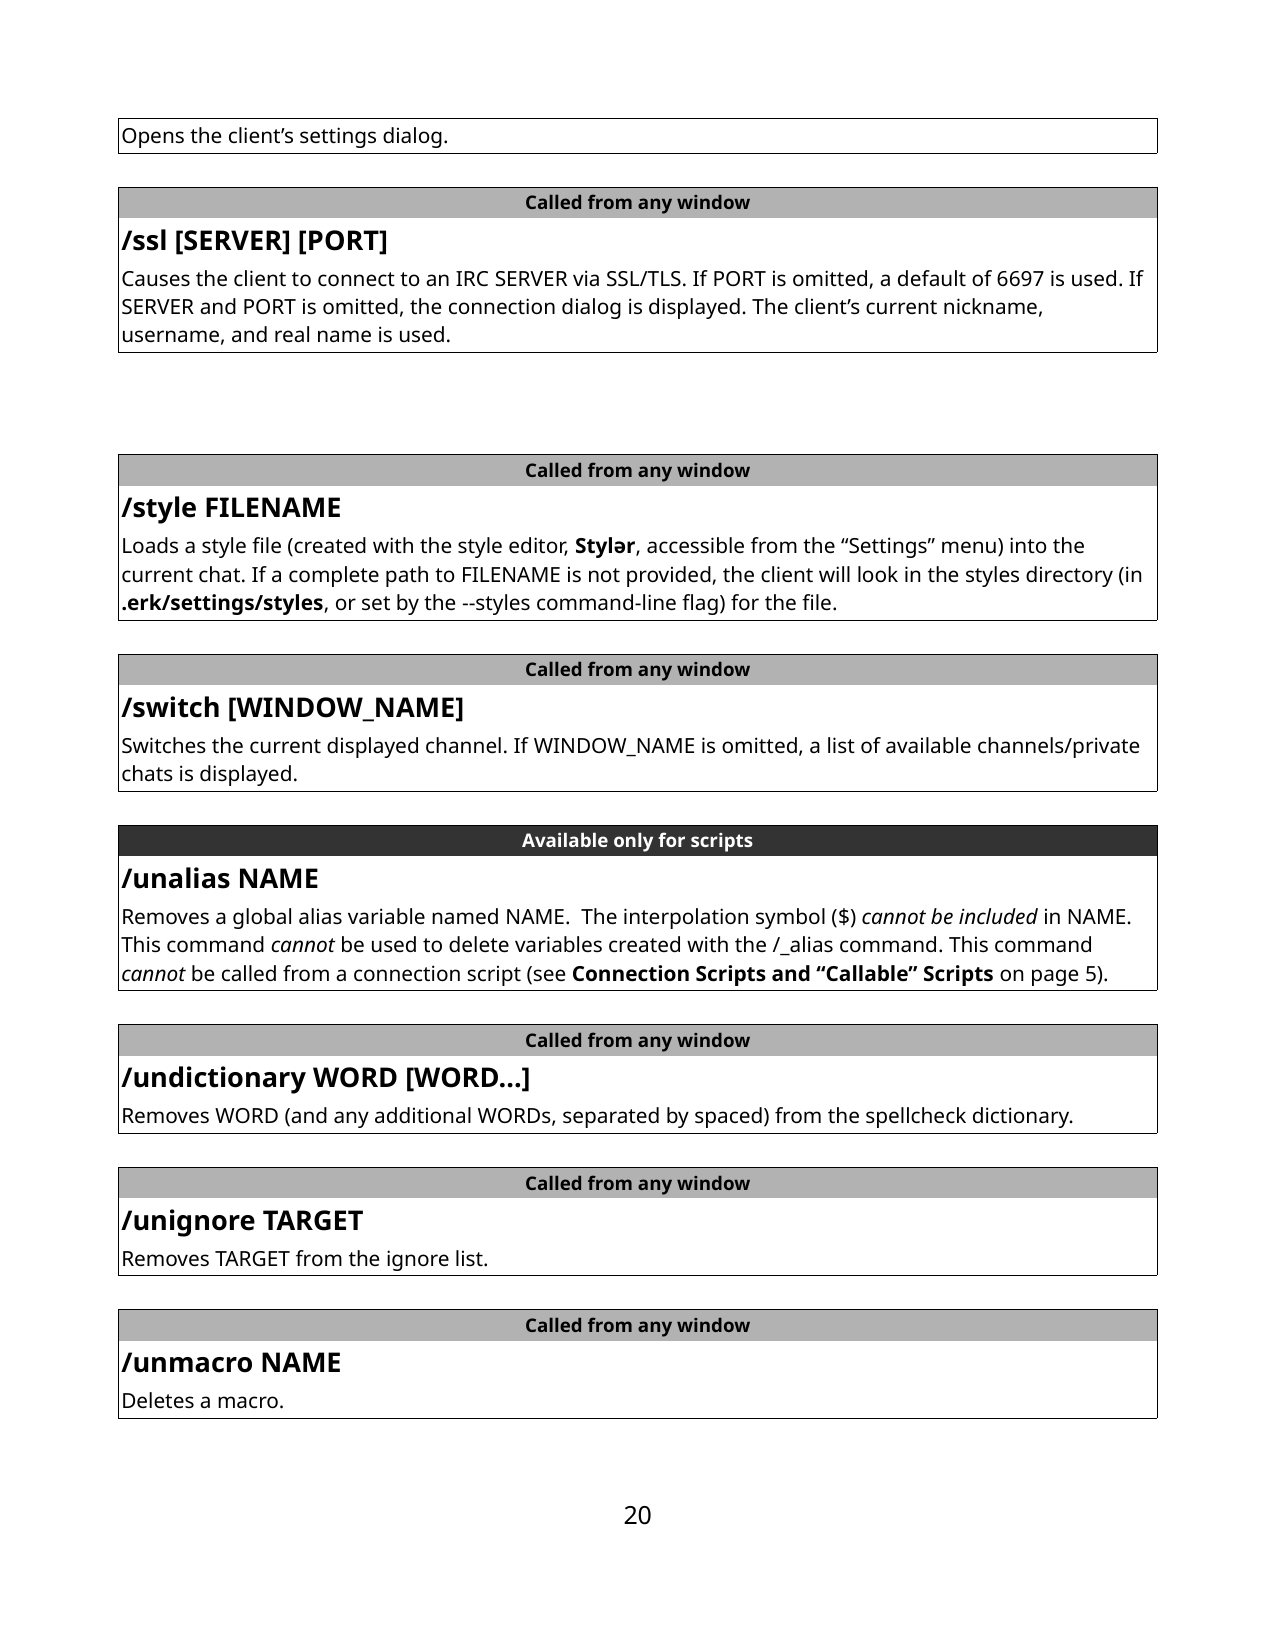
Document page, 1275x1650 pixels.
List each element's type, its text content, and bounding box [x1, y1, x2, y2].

table_cell Loads a style file (created with the style editor, Stylər, accessible from the “Settings” menu) into the current chat. If a complete path to FILENAME is not provided, the client will look in the styles directory (in .erk/settings/styles, or set by the --styles command-line flag) for the file. [119, 528, 1157, 619]
table_cell Deletes a macro. [119, 1384, 1157, 1418]
table_cell Removes TARGET from the ignore list. [119, 1241, 1157, 1275]
table_cell /undictionary WORD [WORD...] [119, 1056, 1157, 1098]
table_cell Removes a global alias variable named NAME. The interpolation symbol ($) cannot be included in NAME. This command cannot be used to delete variables created with the /_alias command. This command cannot be called from a connection script (see Connection Scripts and “Callable” Scripts on page 5). [119, 899, 1157, 990]
table_header Available only for scripts [119, 826, 1157, 856]
table_cell /unmacro NAME [119, 1341, 1157, 1383]
table_cell Causes the client to connect to an IRC SERVER via SSL/TLS. If PORT is omitted, a default of 6697 is used. If SERVER and PORT is omitted, the connection dialog is displayed. The client’s current nickname, username, and real name is used. [119, 261, 1157, 352]
table_header Called from any window [119, 1310, 1157, 1341]
table_cell Opens the client’s settings dialog. [119, 119, 1157, 152]
table_cell /unignore TARGET [119, 1198, 1157, 1241]
table_cell /switch [WINDOW_NAME] [119, 685, 1157, 728]
table_cell /ssl [SERVER] [PORT] [119, 218, 1157, 261]
table_header Called from any window [119, 655, 1157, 685]
table_cell /unalias NAME [119, 856, 1157, 899]
table_header Called from any window [119, 455, 1157, 486]
table_header Called from any window [119, 188, 1157, 218]
table_cell Removes WORD (and any additional WORDs, separated by spaced) from the spellcheck dictionary. [119, 1098, 1157, 1133]
table_cell /style FILENAME [119, 486, 1157, 528]
table_header Called from any window [119, 1025, 1157, 1056]
table_header Called from any window [119, 1168, 1157, 1198]
table_cell Switches the current displayed channel. If WINDOW_NAME is omitted, a list of available channels/private chats is displayed. [119, 728, 1157, 791]
